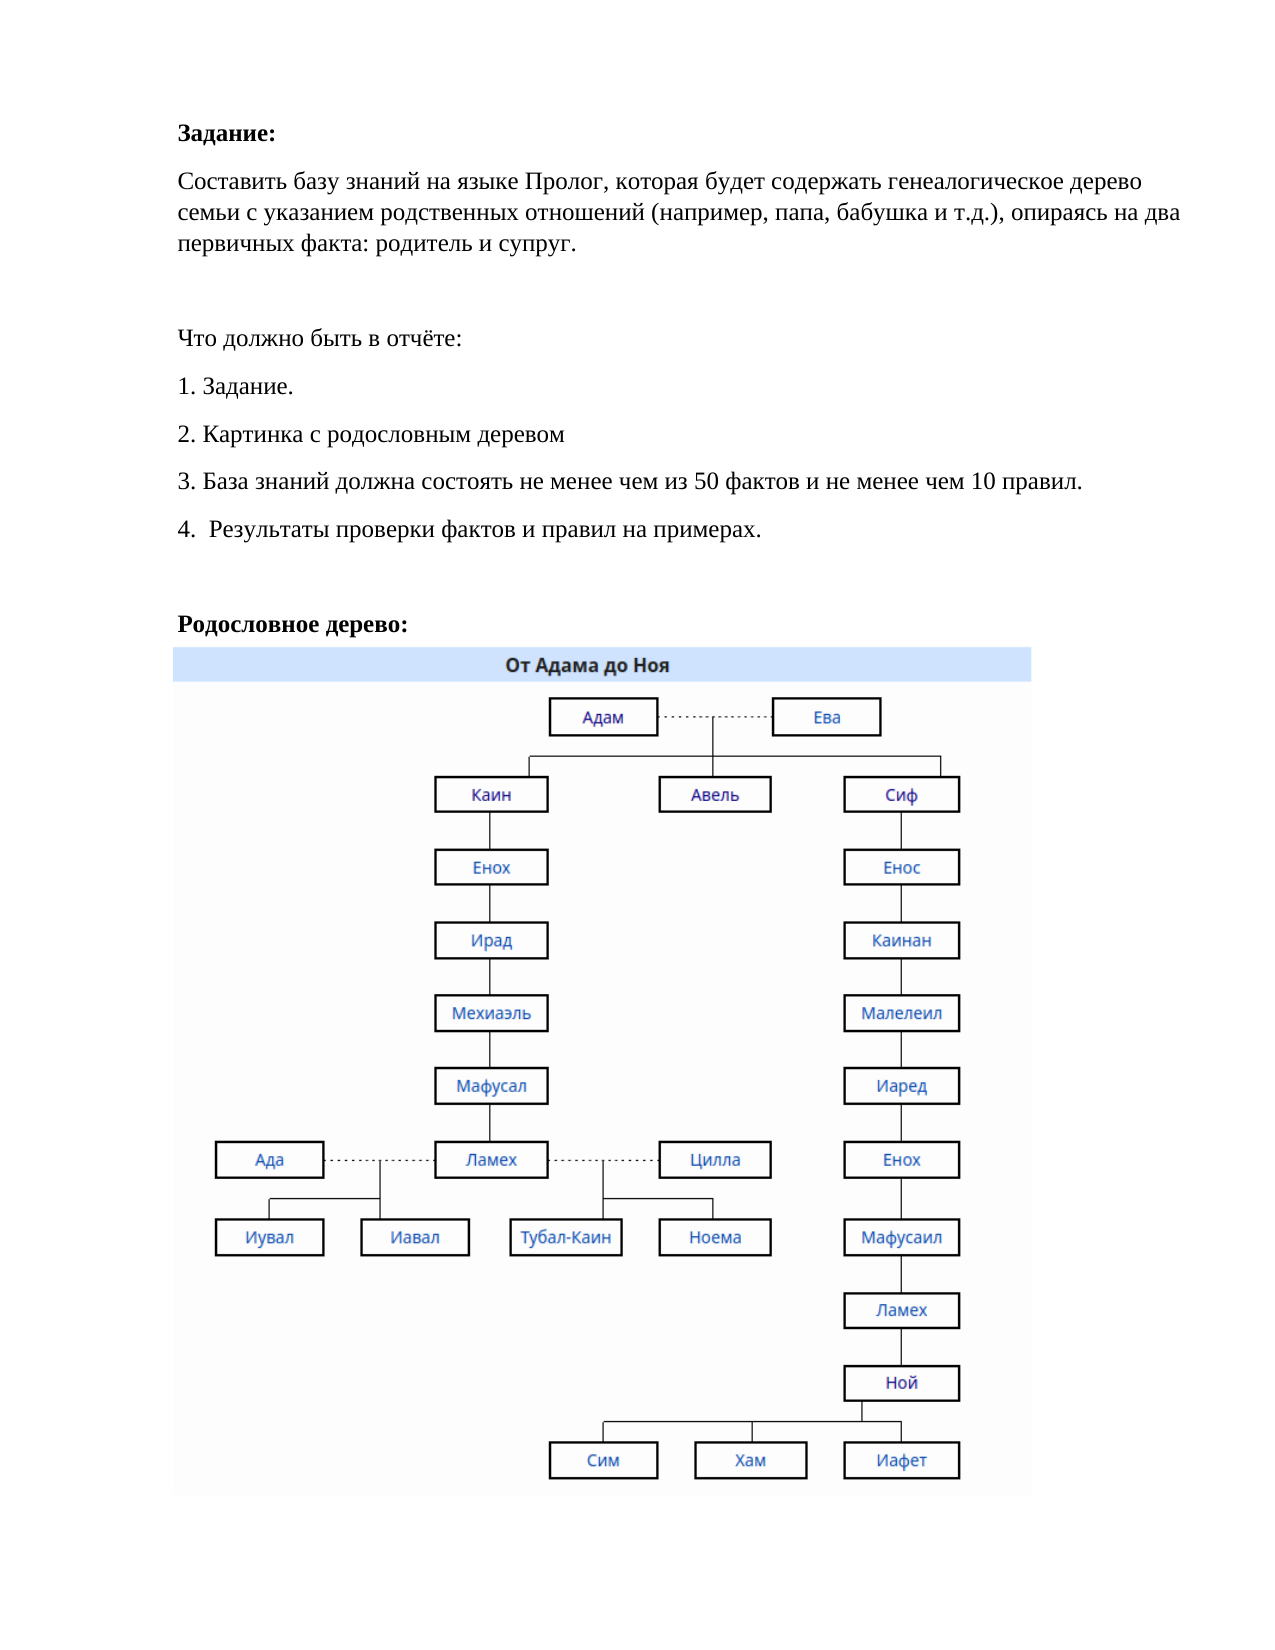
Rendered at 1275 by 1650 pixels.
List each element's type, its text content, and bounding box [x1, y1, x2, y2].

text Родословное дерево: [177, 609, 1186, 698]
text 1. Задание. [177, 371, 1186, 400]
text 2. Картинка с родословным деревом [177, 419, 1186, 447]
text 3. База знаний должна состоять не менее чем из 50 фактов и не менее чем 10 правил. [177, 466, 1186, 495]
text Задание: [177, 118, 1186, 147]
picture [172, 646, 1032, 1495]
text Что должно быть в отчёте: [177, 323, 1186, 352]
text 4. Результаты проверки фактов и правил на примерах. [177, 514, 1186, 543]
text Составить базу знаний на языке Пролог, которая будет содержать генеалогическое дерево семьи с указанием родственных отношений (например, папа, бабушка и т.д.), опираясь на два первичных факта: родитель и супруг. [177, 166, 1186, 257]
